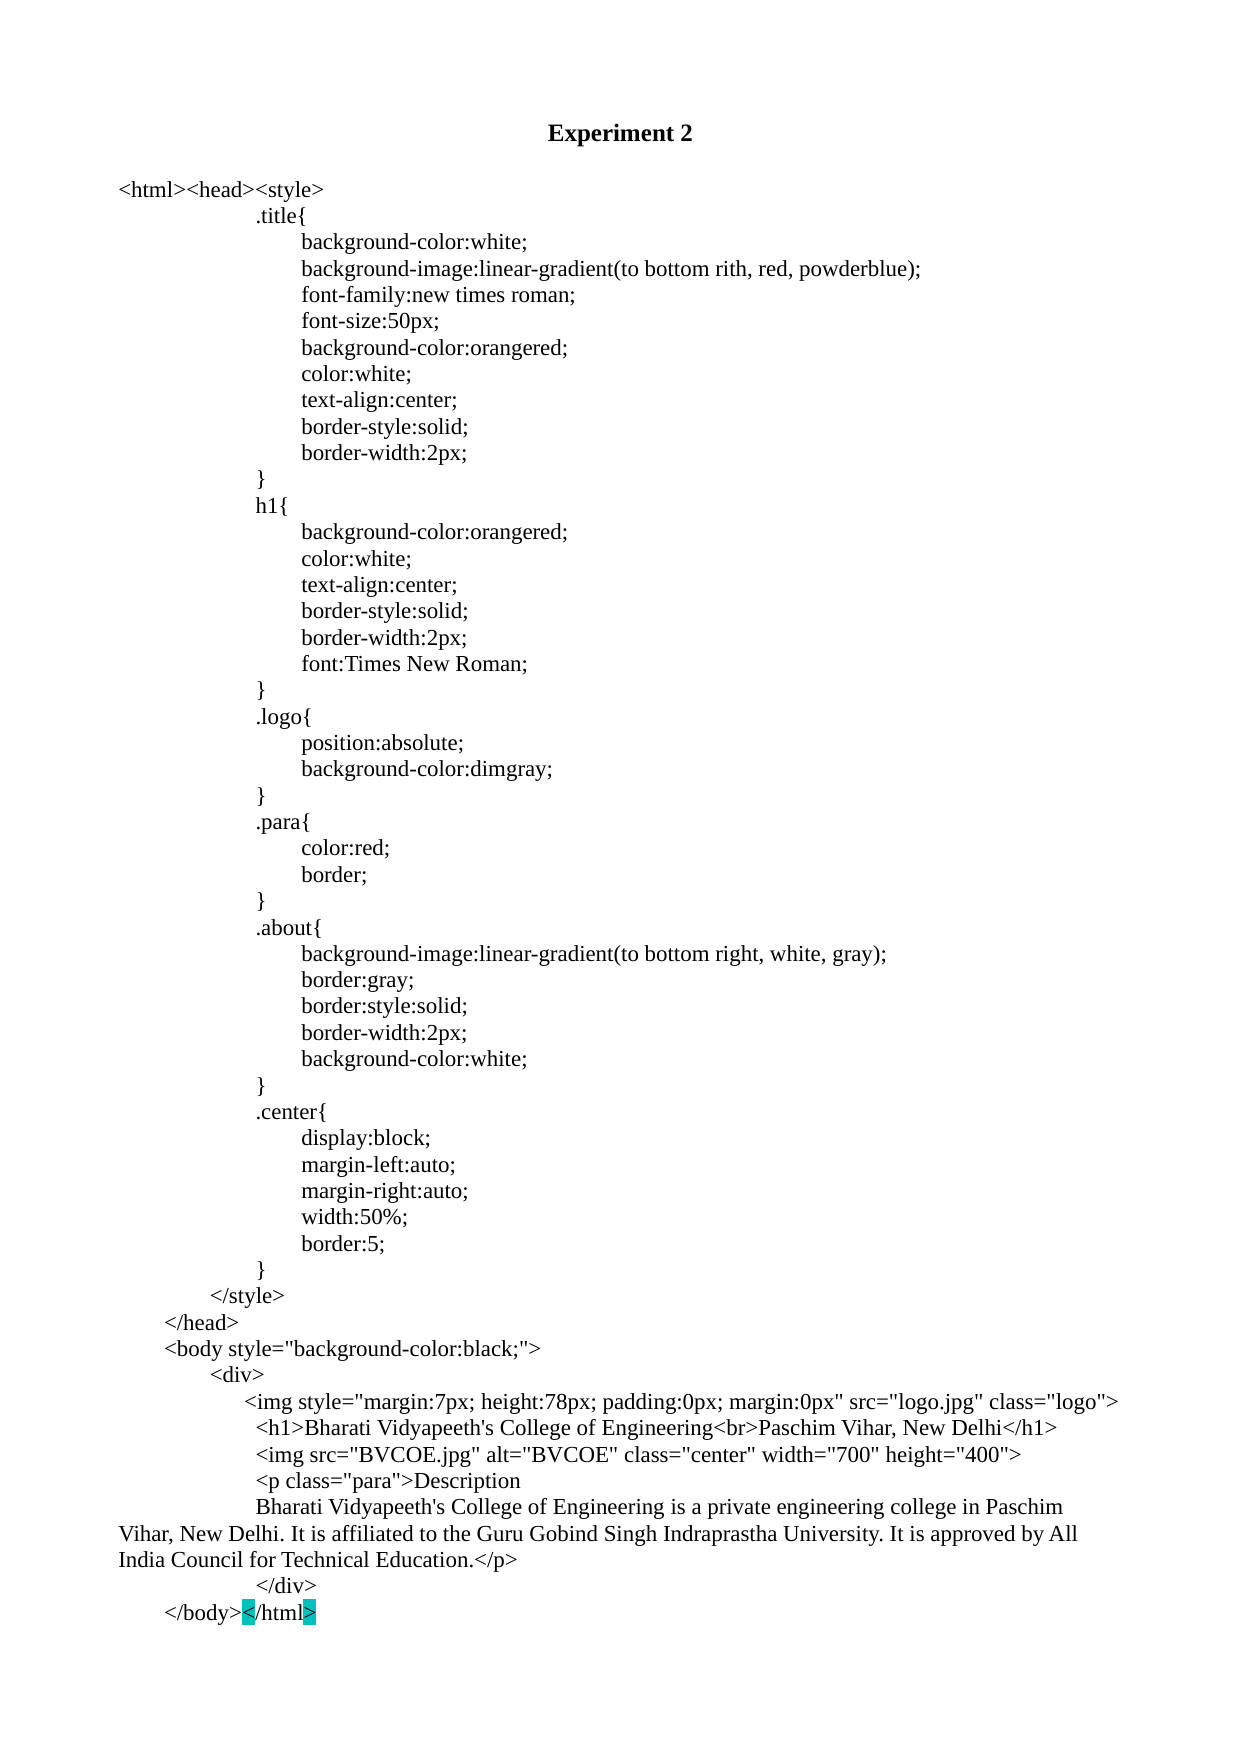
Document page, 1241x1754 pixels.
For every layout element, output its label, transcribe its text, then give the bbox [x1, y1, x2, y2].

text background-image:linear-gradient(to bottom right, white, gray); [118, 940, 1122, 966]
text border-style:solid; [118, 597, 1122, 624]
text <img style="margin:7px; height:78px; padding:0px; margin:0px" src="logo.jpg" class="logo"> [118, 1388, 1122, 1414]
text background-color:orangered; [118, 334, 1122, 360]
text text-align:center; [118, 386, 1122, 413]
text border:style:solid; [118, 993, 1122, 1019]
text position:absolute; [118, 729, 1122, 755]
text text-align:center; [118, 571, 1122, 597]
text <p class="para">Description [118, 1467, 1122, 1493]
text margin-left:auto; [118, 1151, 1122, 1177]
text Bharati Vidyapeeth's College of Engineering is a private engineering college in Paschim Vihar, New Delhi. It is affiliated to the Guru Gobind Singh Indraprastha University. It is approved by All India Council for Technical Education.</p> [118, 1493, 1122, 1572]
text color:white; [118, 360, 1122, 386]
text <h1>Bharati Vidyapeeth's College of Engineering<br>Paschim Vihar, New Delhi</h1> [118, 1414, 1122, 1441]
text width:50%; [118, 1203, 1122, 1230]
text h1{ [118, 492, 1122, 518]
text .about{ [118, 913, 1122, 940]
text color:red; [118, 834, 1122, 861]
text border:gray; [118, 966, 1122, 993]
text } [118, 782, 1122, 808]
text .center{ [118, 1098, 1122, 1124]
text <div> [118, 1362, 1122, 1388]
text font-family:new times roman; [118, 281, 1122, 307]
text background-color:white; [118, 228, 1122, 255]
text border-width:2px; [118, 1019, 1122, 1045]
text font-size:50px; [118, 307, 1122, 334]
text </head> [118, 1309, 1122, 1335]
text margin-right:auto; [118, 1177, 1122, 1203]
text .title{ [118, 202, 1122, 228]
text background-image:linear-gradient(to bottom rith, red, powderblue); [118, 255, 1122, 281]
text <img src="BVCOE.jpg" alt="BVCOE" class="center" width="700" height="400"> [118, 1441, 1122, 1467]
text </body></html> [118, 1599, 1122, 1625]
text } [118, 887, 1122, 913]
text font:Times New Roman; [118, 650, 1122, 676]
text color:white; [118, 544, 1122, 571]
text Experiment 2 [118, 118, 1122, 147]
text background-color:orangered; [118, 518, 1122, 544]
text background-color:white; [118, 1045, 1122, 1072]
text border:5; [118, 1230, 1122, 1256]
text display:block; [118, 1124, 1122, 1151]
text <html><head><style> [118, 176, 1122, 202]
text } [118, 466, 1122, 492]
text <body style="background-color:black;"> [118, 1335, 1122, 1362]
text } [118, 1072, 1122, 1098]
text border-style:solid; [118, 413, 1122, 439]
text border-width:2px; [118, 624, 1122, 650]
text .logo{ [118, 703, 1122, 729]
text border; [118, 861, 1122, 887]
text </div> [118, 1572, 1122, 1599]
text border-width:2px; [118, 439, 1122, 466]
text background-color:dimgray; [118, 755, 1122, 782]
text .para{ [118, 808, 1122, 834]
text } [118, 1256, 1122, 1282]
text </style> [118, 1282, 1122, 1309]
text } [118, 676, 1122, 703]
